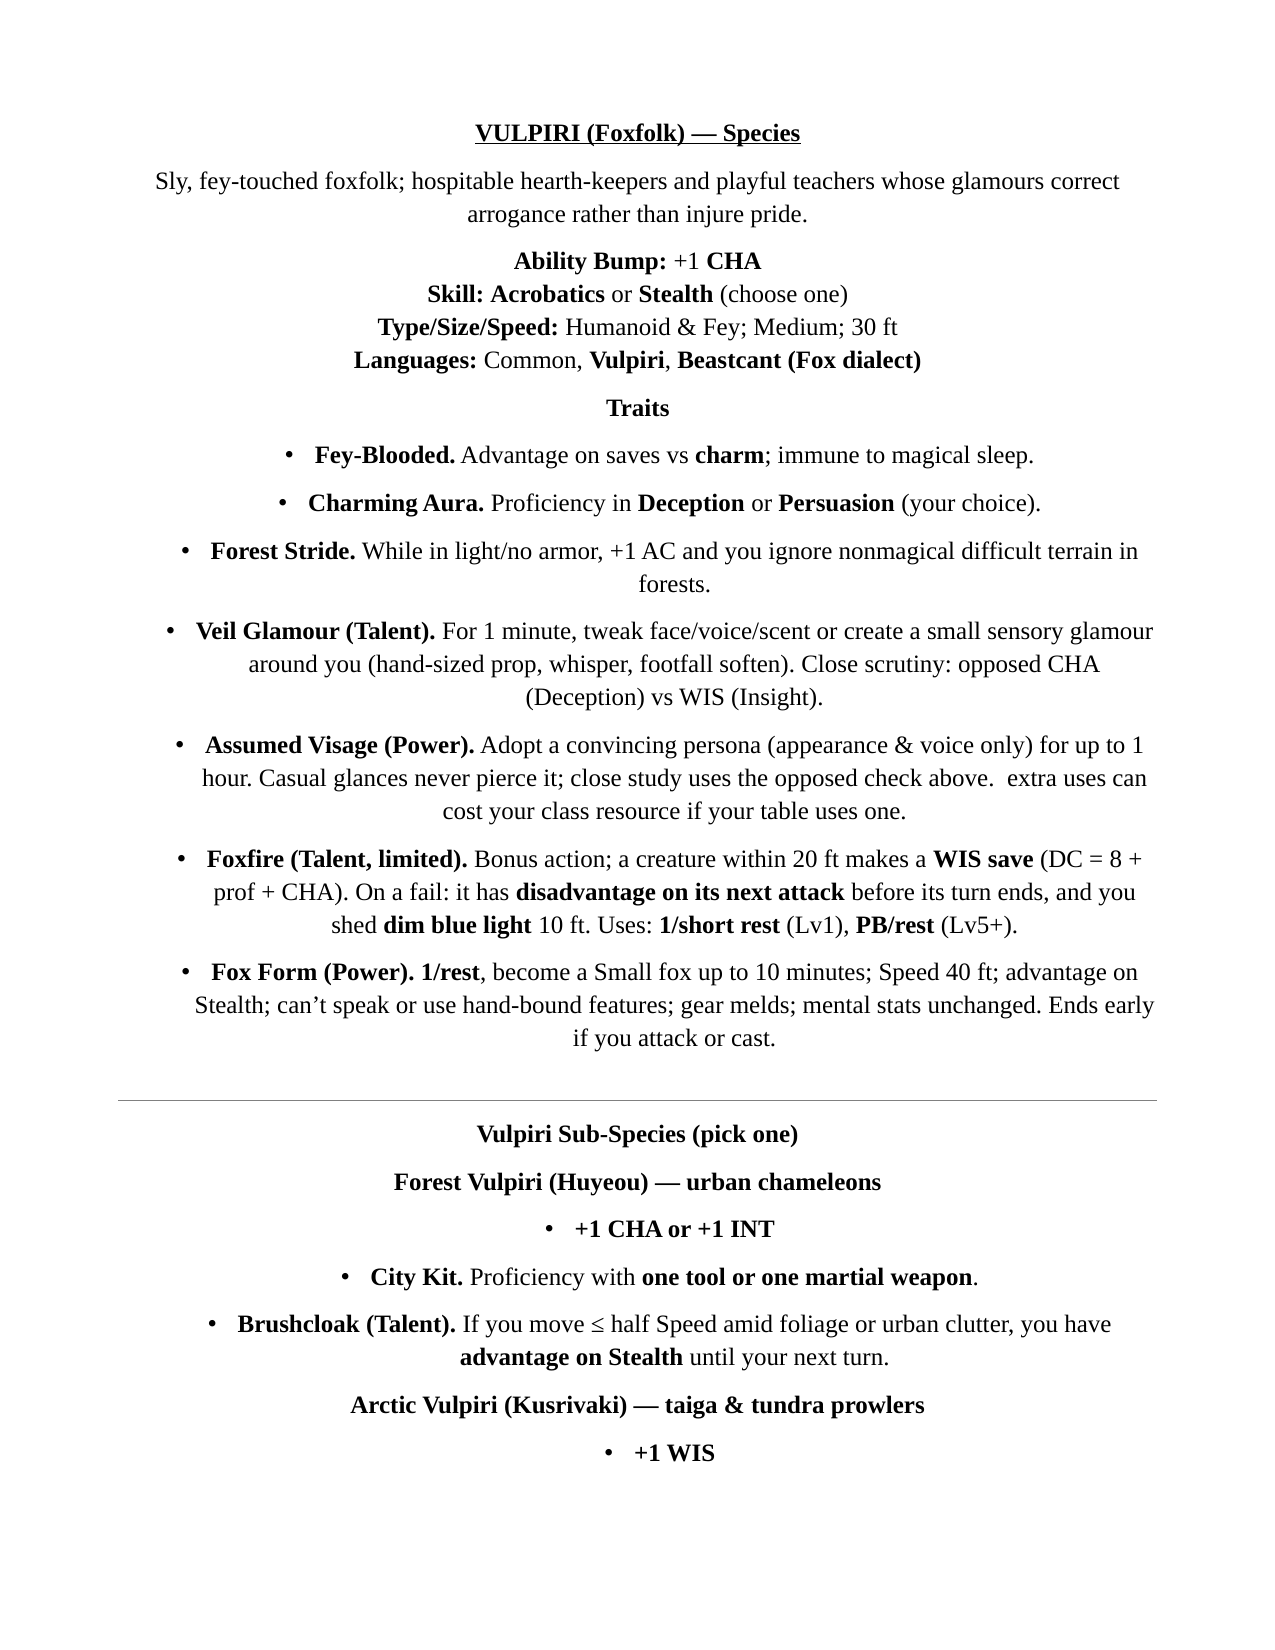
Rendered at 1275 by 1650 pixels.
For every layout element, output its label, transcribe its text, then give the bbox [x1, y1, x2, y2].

subtitle VULPIRI (Foxfolk) — Species [118, 118, 1157, 147]
subtitle Forest Vulpiri (Huyeou) — urban chameleons [118, 1167, 1157, 1195]
subtitle Vulpiri Sub-Species (pick one) [118, 1119, 1157, 1148]
subtitle Arctic Vulpiri (Kusrivaki) — taiga & tundra prowlers [118, 1390, 1157, 1419]
list City Kit. Proficiency with one tool or one martial weapon. [162, 1262, 1157, 1291]
list Veil Glamour (Talent). For 1 minute, tweak face/voice/scent or create a small sensory glamour around you (hand-sized prop, whisper, footfall soften). Close scrutiny: opposed CHA (Deception) vs WIS (Insight). [162, 616, 1157, 711]
list +1 WIS [162, 1438, 1157, 1466]
text Sly, fey-touched foxfolk; hospitable hearth-keepers and playful teachers whose glamours correct arrogance rather than injure pride. [118, 166, 1157, 227]
list Charming Aura. Proficiency in Deception or Persuasion (your choice). [162, 488, 1157, 517]
list Foxfire (Talent, limited). Bonus action; a creature within 20 ft makes a WIS save (DC = 8 + prof + CHA). On a fail: it has disadvantage on its next attack before its turn ends, and you shed dim blue light 10 ft. Uses: 1/short rest (Lv1), PB/rest (Lv5+). [162, 844, 1157, 938]
list Assumed Visage (Power). Adopt a convincing persona (appearance & voice only) for up to 1 hour. Casual glances never pierce it; close study uses the opposed check above. extra uses can cost your class resource if your table uses one. [162, 730, 1157, 825]
text Traits [118, 393, 1157, 422]
list +1 CHA or +1 INT [162, 1214, 1157, 1243]
list Fey-Blooded. Advantage on saves vs charm; immune to magical sleep. [162, 441, 1157, 469]
list Forest Stride. While in light/no armor, +1 AC and you ignore nonmagical difficult terrain in forests. [162, 536, 1157, 598]
text Ability Bump: +1 CHA Skill: Acrobatics or Stealth (choose one) Type/Size/Speed: Humanoid & Fey; Medium; 30 ft Languages: Common, Vulpiri, Beastcant (Fox dialect) [118, 246, 1157, 374]
list Fox Form (Power). 1/rest, become a Small fox up to 10 minutes; Speed 40 ft; advantage on Stealth; can’t speak or use hand-bound features; gear melds; mental stats unchanged. Ends early if you attack or cast. [162, 957, 1157, 1052]
list Brushcloak (Talent). If you move ≤ half Speed amid foliage or urban clutter, you have advantage on Stealth until your next turn. [162, 1309, 1157, 1371]
